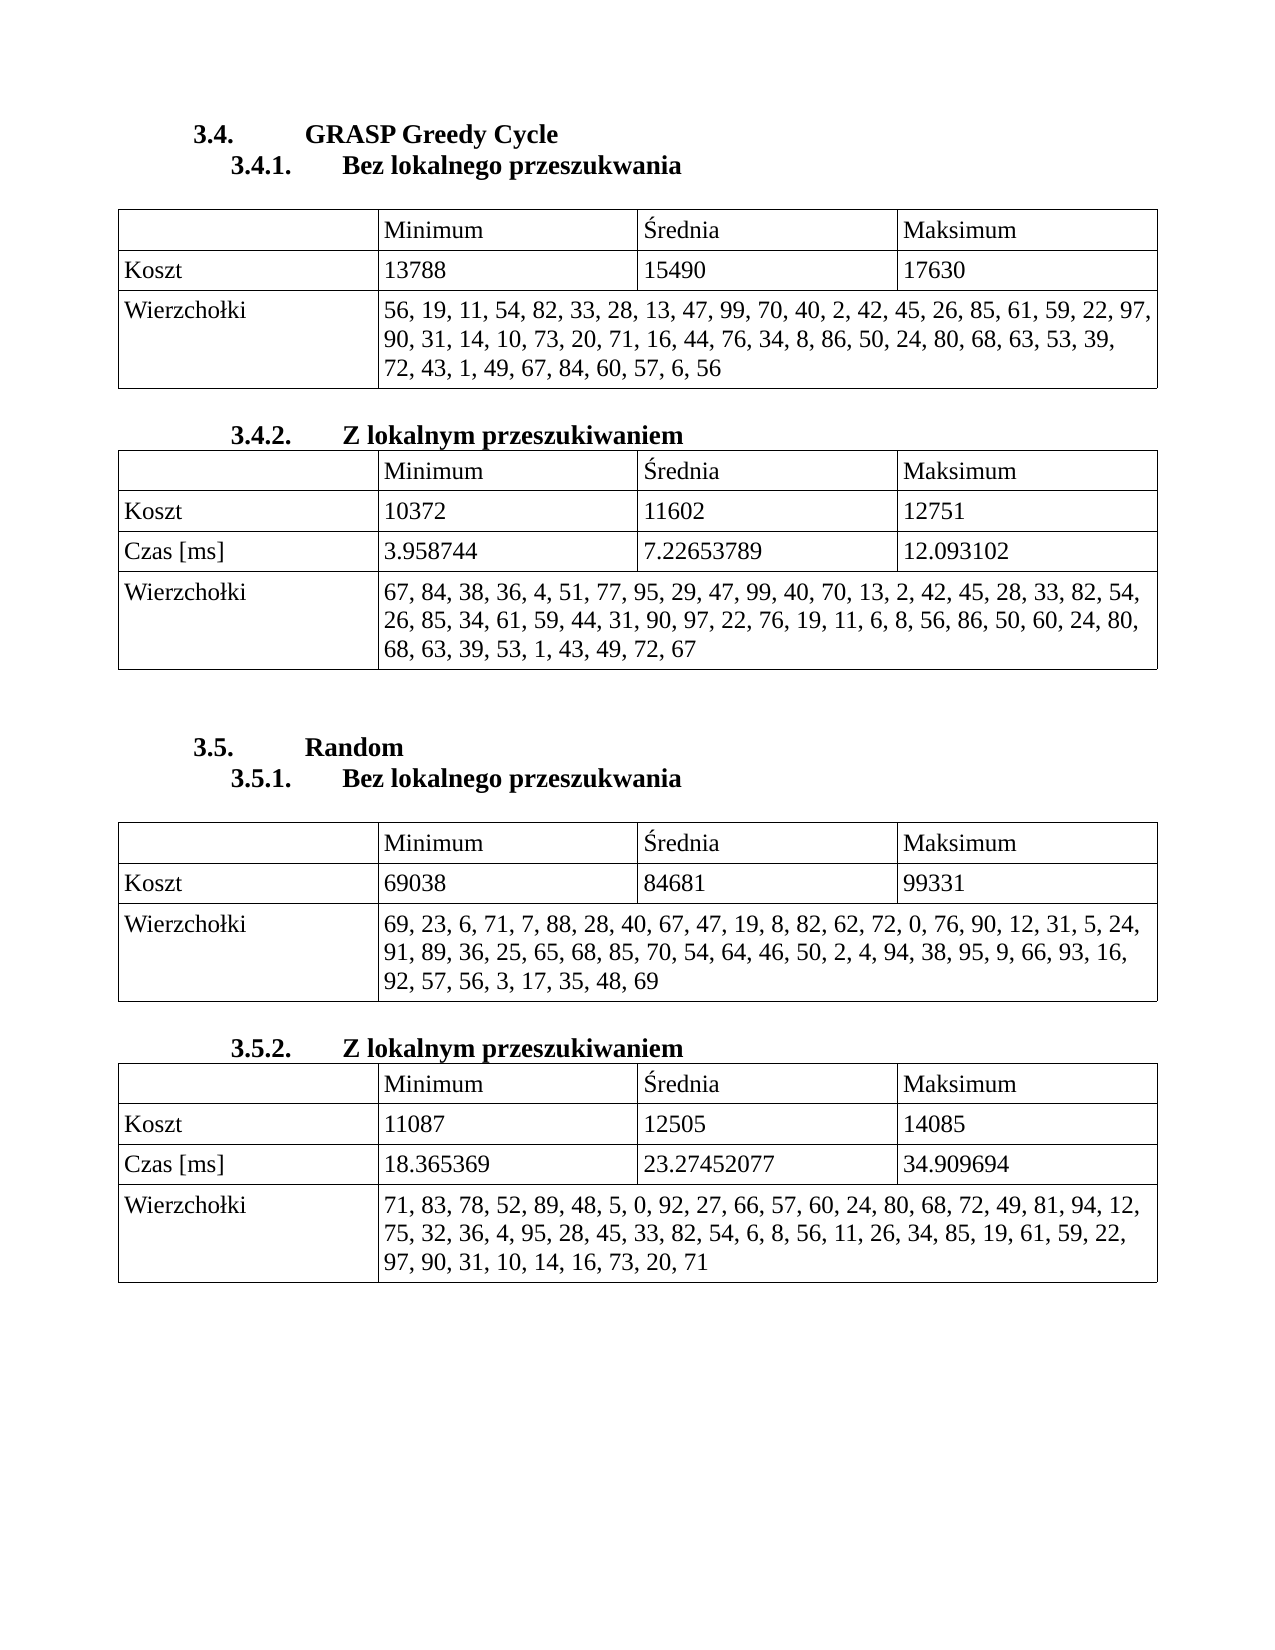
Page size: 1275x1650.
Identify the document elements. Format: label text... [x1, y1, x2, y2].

table_cell Koszt [119, 864, 378, 903]
table_cell 56, 19, 11, 54, 82, 33, 28, 13, 47, 99, 70, 40, 2, 42, 45, 26, 85, 61, 59, 22, 97, 90, 31, 14, 10, 73, 20, 71, 16, 44, 76, 34, 8, 86, 50, 24, 80, 68, 63, 53, 39, 72, 43, 1, 49, 67, 84, 60, 57, 6, 56 [379, 291, 1157, 388]
list Z lokalnym przeszukiwaniem [231, 1032, 1157, 1063]
table_header Średnia [638, 823, 897, 862]
table_header Minimum [379, 1064, 637, 1103]
table_header Maksimum [898, 210, 1157, 249]
table_cell 84681 [638, 864, 897, 903]
table_header [119, 823, 378, 862]
table_cell Czas [ms] [119, 1145, 378, 1184]
table_cell 11087 [379, 1104, 637, 1144]
list Bez lokalnego przeszukwania [231, 762, 1157, 793]
table_header Średnia [638, 210, 897, 249]
table_cell Wierzchołki [119, 904, 378, 1001]
table_cell 69038 [379, 864, 637, 903]
table_header Maksimum [898, 1064, 1157, 1103]
table_header Minimum [379, 451, 637, 490]
table_cell 12505 [638, 1104, 897, 1144]
table_cell 18.365369 [379, 1145, 637, 1184]
table_cell 13788 [379, 251, 637, 290]
table_header [119, 1064, 378, 1103]
table_cell 7.22653789 [638, 532, 897, 571]
list Z lokalnym przeszukiwaniem [231, 419, 1157, 450]
table_cell Czas [ms] [119, 532, 378, 571]
table_cell 67, 84, 38, 36, 4, 51, 77, 95, 29, 47, 99, 40, 70, 13, 2, 42, 45, 28, 33, 82, 54, 26, 85, 34, 61, 59, 44, 31, 90, 97, 22, 76, 19, 11, 6, 8, 56, 86, 50, 60, 24, 80, 68, 63, 39, 53, 1, 43, 49, 72, 67 [379, 572, 1157, 669]
table_cell 69, 23, 6, 71, 7, 88, 28, 40, 67, 47, 19, 8, 82, 62, 72, 0, 76, 90, 12, 31, 5, 24, 91, 89, 36, 25, 65, 68, 85, 70, 54, 64, 46, 50, 2, 4, 94, 38, 95, 9, 66, 93, 16, 92, 57, 56, 3, 17, 35, 48, 69 [379, 904, 1157, 1001]
table_cell Wierzchołki [119, 1185, 378, 1282]
table_cell 3.958744 [379, 532, 637, 571]
list GRASP Greedy Cycle [193, 118, 1157, 149]
list Random [193, 731, 1157, 762]
table_cell 14085 [898, 1104, 1157, 1144]
table_cell 12.093102 [898, 532, 1157, 571]
table_header Maksimum [898, 823, 1157, 862]
table_cell 15490 [638, 251, 897, 290]
list Bez lokalnego przeszukwania [231, 149, 1157, 180]
table_cell 99331 [898, 864, 1157, 903]
table_cell Koszt [119, 491, 378, 531]
table_header [119, 210, 378, 249]
table_cell 71, 83, 78, 52, 89, 48, 5, 0, 92, 27, 66, 57, 60, 24, 80, 68, 72, 49, 81, 94, 12, 75, 32, 36, 4, 95, 28, 45, 33, 82, 54, 6, 8, 56, 11, 26, 34, 85, 19, 61, 59, 22, 97, 90, 31, 10, 14, 16, 73, 20, 71 [379, 1185, 1157, 1282]
table_header Minimum [379, 823, 637, 862]
table_cell Wierzchołki [119, 291, 378, 388]
table_cell Wierzchołki [119, 572, 378, 669]
table_cell Koszt [119, 1104, 378, 1144]
table_cell 11602 [638, 491, 897, 531]
table_cell 34.909694 [898, 1145, 1157, 1184]
table_header [119, 451, 378, 490]
table_cell 12751 [898, 491, 1157, 531]
table_cell 23.27452077 [638, 1145, 897, 1184]
table_cell 17630 [898, 251, 1157, 290]
table_header Średnia [638, 451, 897, 490]
table_header Minimum [379, 210, 637, 249]
table_header Średnia [638, 1064, 897, 1103]
table_cell Koszt [119, 251, 378, 290]
table_header Maksimum [898, 451, 1157, 490]
table_cell 10372 [379, 491, 637, 531]
